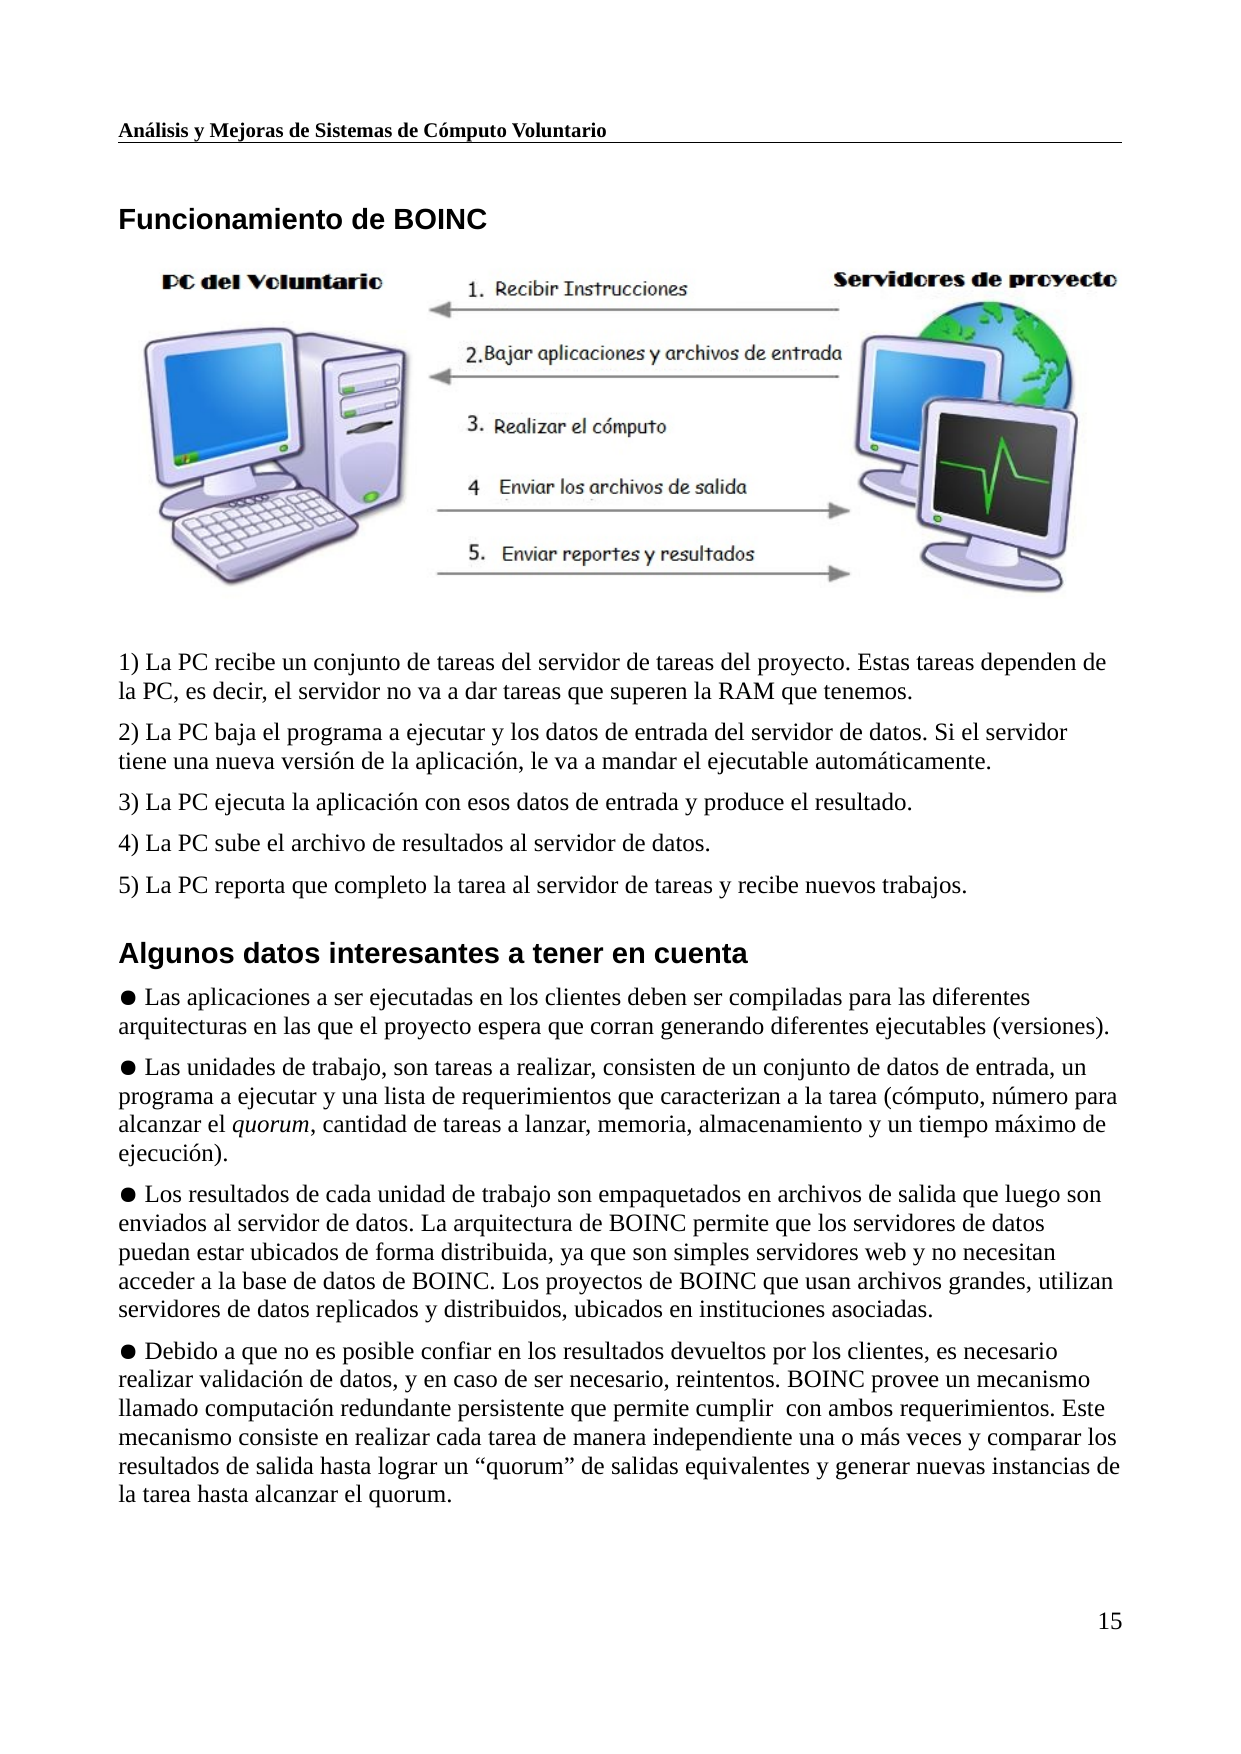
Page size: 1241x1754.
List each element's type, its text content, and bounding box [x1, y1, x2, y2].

list Los resultados de cada unidad de trabajo son empaquetados en archivos de salida que luego son enviados al servidor de datos. La arquitectura de BOINC permite que los servidores de datos puedan estar ubicados de forma distribuida, ya que son simples servidores web y no necesitan acceder a la base de datos de BOINC. Los proyectos de BOINC que usan archivos grandes, utilizan servidores de datos replicados y distribuidos, ubicados en instituciones asociadas. [118, 1179, 1122, 1323]
list La PC recibe un conjunto de tareas del servidor de tareas del proyecto. Estas tareas dependen de la PC, es decir, el servidor no va a dar tareas que superen la RAM que tenemos. [118, 647, 1122, 705]
list La PC sube el archivo de resultados al servidor de datos. [118, 828, 1122, 857]
list La PC baja el programa a ejecutar y los datos de entrada del servidor de datos. Si el servidor tiene una nueva versión de la aplicación, le va a mandar el ejecutable automáticamente. [118, 717, 1122, 775]
list La PC reporta que completo la tarea al servidor de tareas y recibe nuevos trabajos. [118, 870, 1122, 898]
list Debido a que no es posible confiar en los resultados devueltos por los clientes, es necesario realizar validación de datos, y en caso de ser necesario, reintentos. BOINC provee un mecanismo llamado computación redundante persistente que permite cumplir con ambos requerimientos. Este mecanismo consiste en realizar cada tarea de manera independiente una o más veces y comparar los resultados de salida hasta lograr un “quorum” de salidas equivalentes y generar nuevas instancias de la tarea hasta alcanzar el quorum. [118, 1336, 1122, 1508]
list La PC ejecuta la aplicación con esos datos de entrada y produce el resultado. [118, 787, 1122, 816]
picture [118, 248, 1123, 606]
subtitle Funcionamiento de BOINC [118, 202, 1122, 236]
list Las aplicaciones a ser ejecutadas en los clientes deben ser compiladas para las diferentes arquitecturas en las que el proyecto espera que corran generando diferentes ejecutables (versiones). [118, 982, 1122, 1039]
list Las unidades de trabajo, son tareas a realizar, consisten de un conjunto de datos de entrada, un programa a ejecutar y una lista de requerimientos que caracterizan a la tarea (cómputo, número para alcanzar el quorum, cantidad de tareas a lanzar, memoria, almacenamiento y un tiempo máximo de ejecución). [118, 1052, 1122, 1167]
subtitle Algunos datos interesantes a tener en cuenta [118, 936, 1122, 969]
